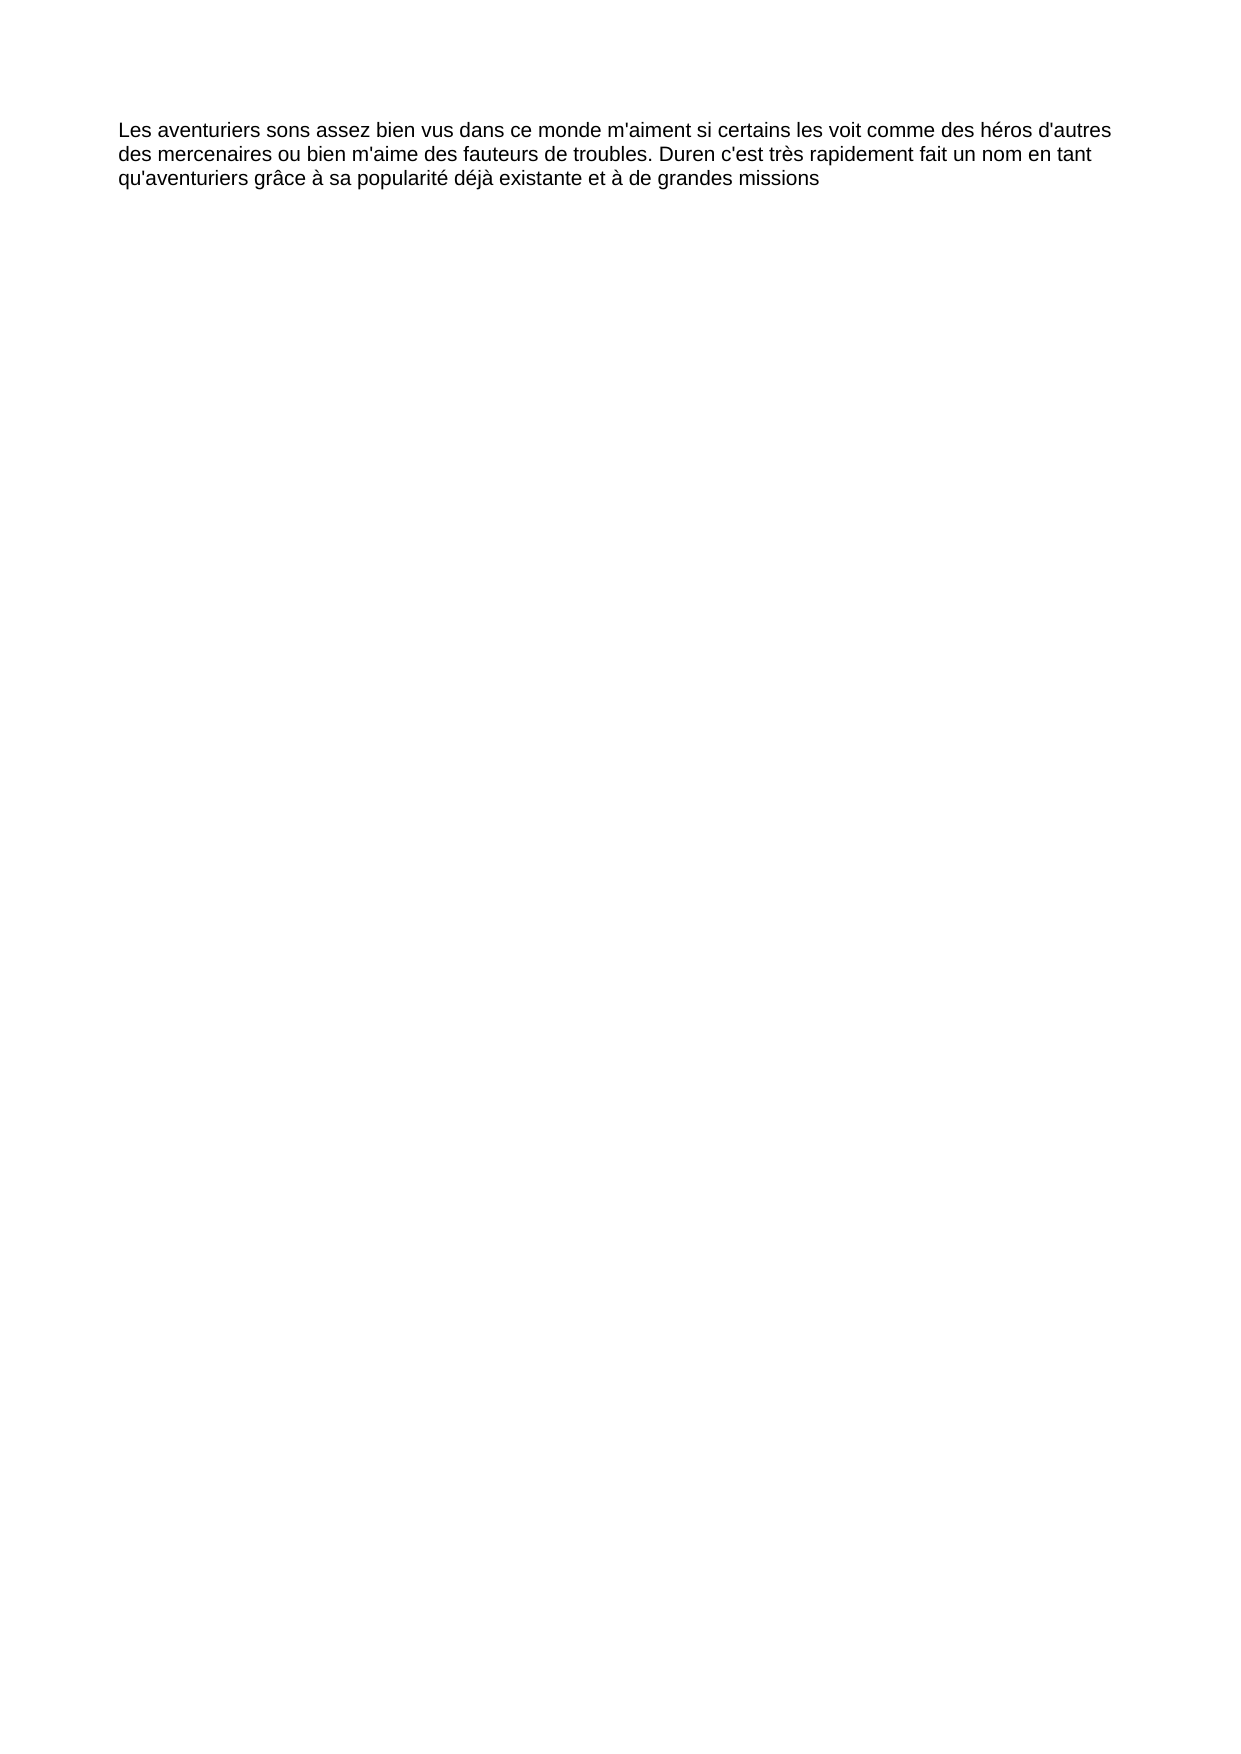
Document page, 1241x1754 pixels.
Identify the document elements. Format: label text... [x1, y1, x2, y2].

text Les aventuriers sons assez bien vus dans ce monde m'aiment si certains les voit comme des héros d'autres des mercenaires ou bien m'aime des fauteurs de troubles. Duren c'est très rapidement fait un nom en tant qu'aventuriers grâce à sa popularité déjà existante et à de grandes missions [118, 118, 1122, 190]
